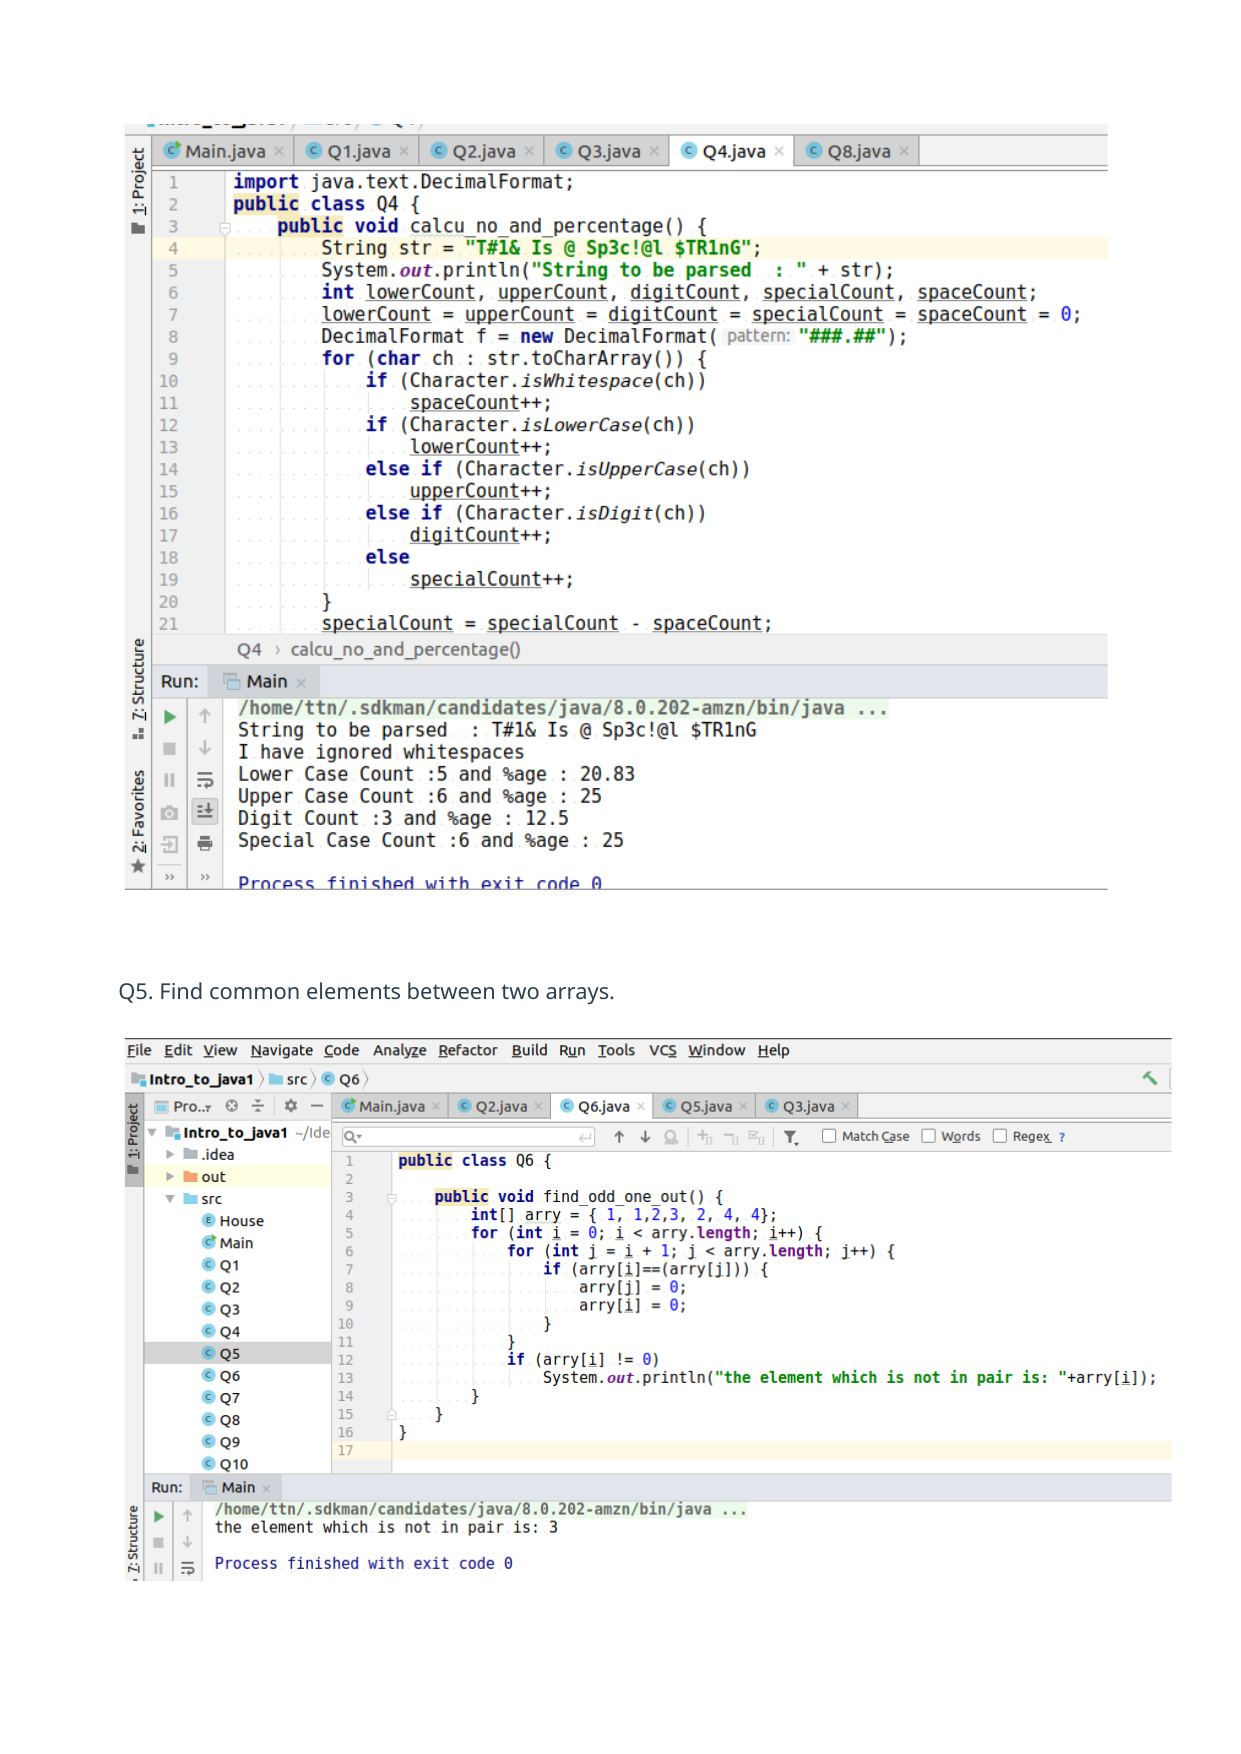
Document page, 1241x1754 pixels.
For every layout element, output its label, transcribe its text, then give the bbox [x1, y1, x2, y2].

text Q5. Find common elements between two arrays. [118, 947, 1122, 1006]
picture [124, 124, 1108, 890]
picture [124, 1038, 1172, 1581]
